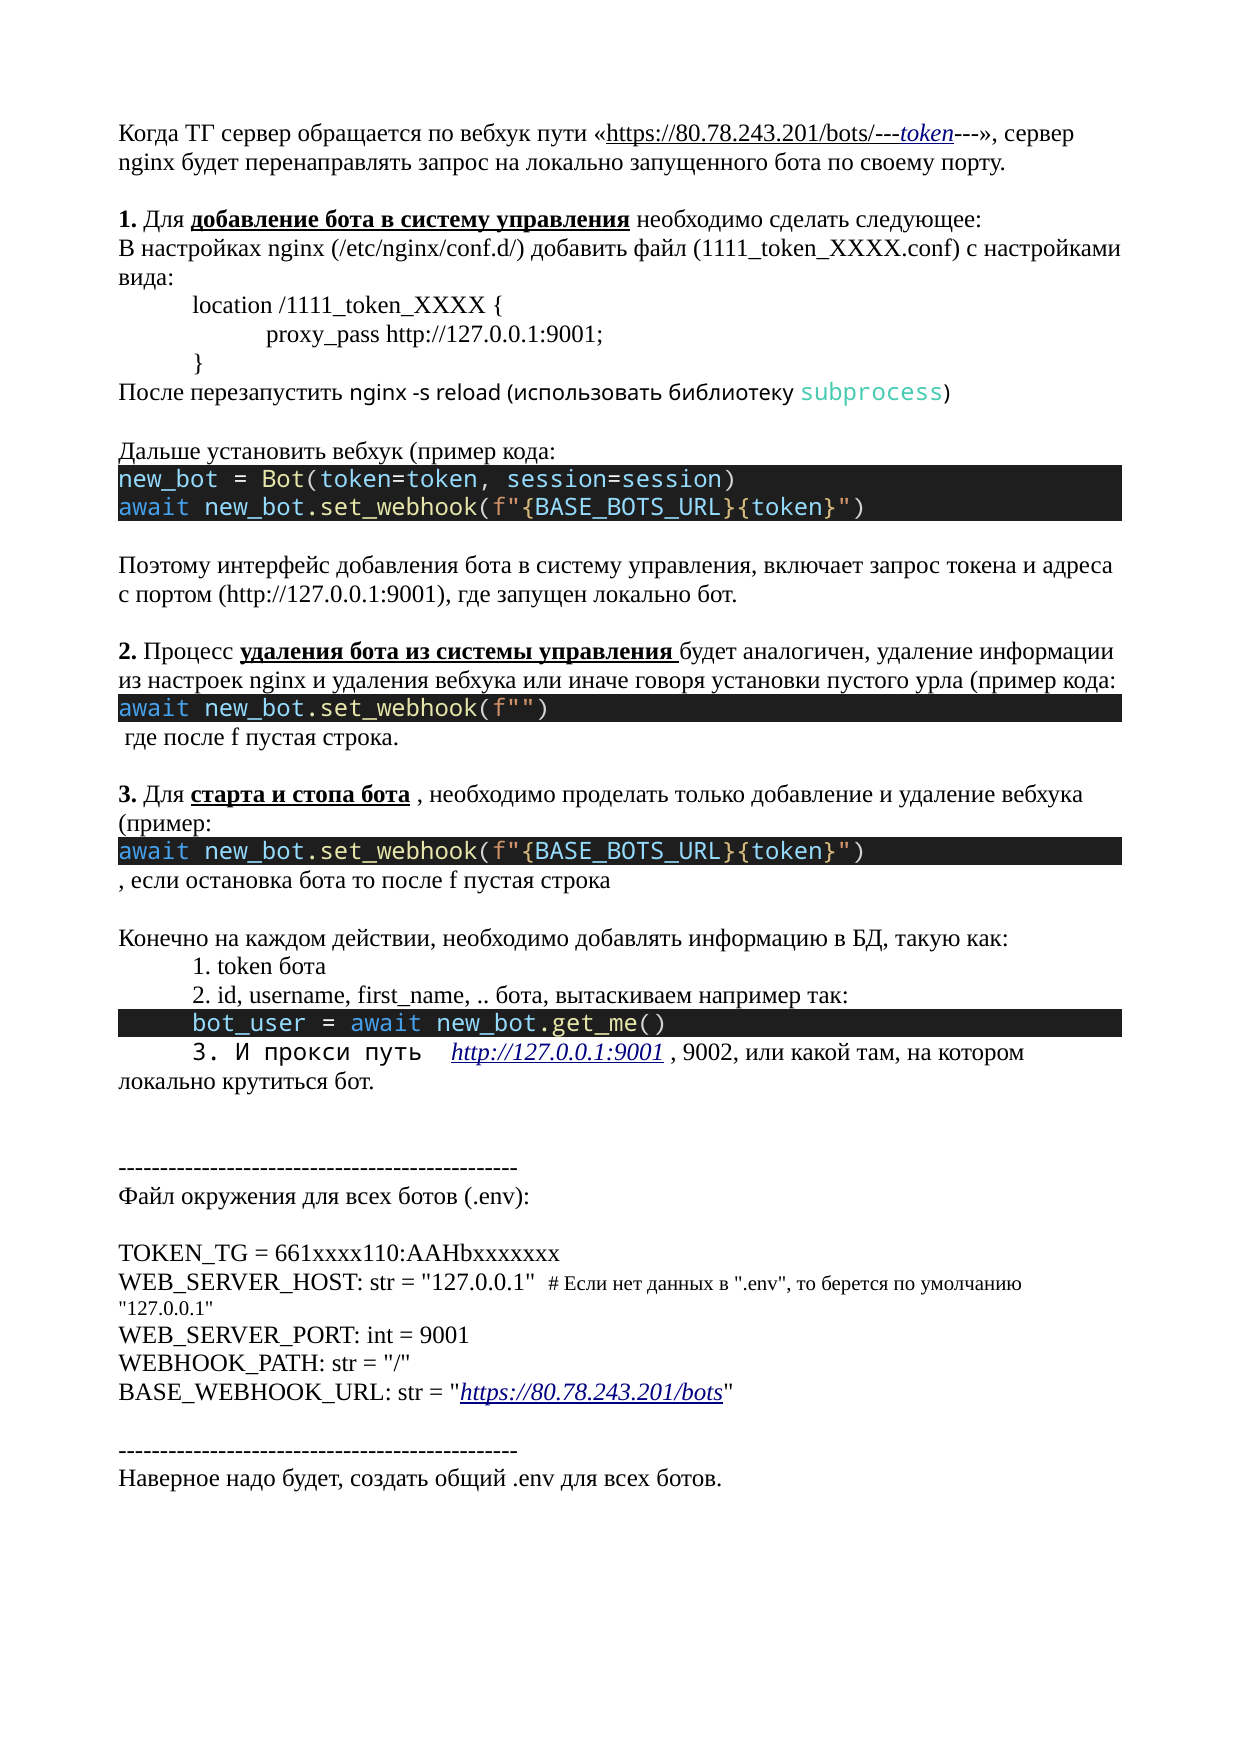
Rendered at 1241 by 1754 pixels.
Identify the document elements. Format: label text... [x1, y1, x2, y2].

text WEB_SERVER_HOST: str = "127.0.0.1" # Если нет данных в ".env", то берется по умолчанию "127.0.0.1" [118, 1267, 1122, 1320]
text 1. Для добавление бота в систему управления необходимо сделать следующее: [118, 204, 1122, 233]
text , если остановка бота то после f пустая строка [118, 865, 1122, 894]
text После перезапустить nginx -s reload (использовать библиотеку subprocess) [118, 377, 1122, 407]
text ------------------------------------------------ [118, 1435, 1122, 1463]
text 2. Процесс удаления бота из системы управления будет аналогичен, удаление информации из настроек nginx и удаления вебхука или иначе говоря установки пустого урла (пример кода: [118, 636, 1122, 694]
text await new_bot.set_webhook(f"") [118, 694, 1122, 722]
text ------------------------------------------------ [118, 1152, 1122, 1181]
text location /1111_token_XXXX { [118, 291, 1122, 319]
text } [118, 348, 1122, 377]
text WEB_SERVER_PORT: int = 9001 [118, 1320, 1122, 1348]
text 2. id, username, first_name, .. бота, вытаскиваем например так: [118, 980, 1122, 1009]
text WEBHOOK_PATH: str = "/" [118, 1348, 1122, 1377]
text В настройках nginx (/etc/nginx/conf.d/) добавить файл (1111_token_XXXX.conf) с настройками вида: [118, 233, 1122, 291]
text await new_bot.set_webhook(f"{BASE_BOTS_URL}{token}") [118, 837, 1122, 865]
text Поэтому интерфейс добавления бота в систему управления, включает запрос токена и адреса с портом (http://127.0.0.1:9001), где запущен локально бот. [118, 550, 1122, 608]
text Конечно на каждом действии, необходимо добавлять информацию в БД, такую как: [118, 923, 1122, 951]
text bot_user = await new_bot.get_me() [118, 1009, 1122, 1037]
text где после f пустая строка. [118, 722, 1122, 751]
text new_bot = Bot(token=token, session=session) [118, 465, 1122, 493]
text TOKEN_TG = 661xxxx110:AAHbxxxxxxx [118, 1238, 1122, 1267]
text BASE_WEBHOOK_URL: str = "https://80.78.243.201/bots" [118, 1377, 1122, 1406]
text 3. И прокси путь http://127.0.0.1:9001 , 9002, или какой там, на котором локально крутиться бот. [118, 1037, 1122, 1095]
text proxy_pass http://127.0.0.1:9001; [118, 319, 1122, 348]
text Файл окружения для всех ботов (.env): [118, 1181, 1122, 1209]
text 3. Для старта и стопа бота , необходимо проделать только добавление и удаление вебхука (пример: [118, 779, 1122, 837]
text Наверное надо будет, создать общий .env для всех ботов. [118, 1463, 1122, 1492]
text 1. token бота [118, 951, 1122, 980]
text Дальше установить вебхук (пример кода: [118, 436, 1122, 465]
text Когда ТГ сервер обращается по вебхук пути «https://80.78.243.201/bots/---token---», сервер nginx будет перенаправлять запрос на локально запущенного бота по своему порту. [118, 118, 1122, 176]
text await new_bot.set_webhook(f"{BASE_BOTS_URL}{token}") [118, 493, 1122, 521]
